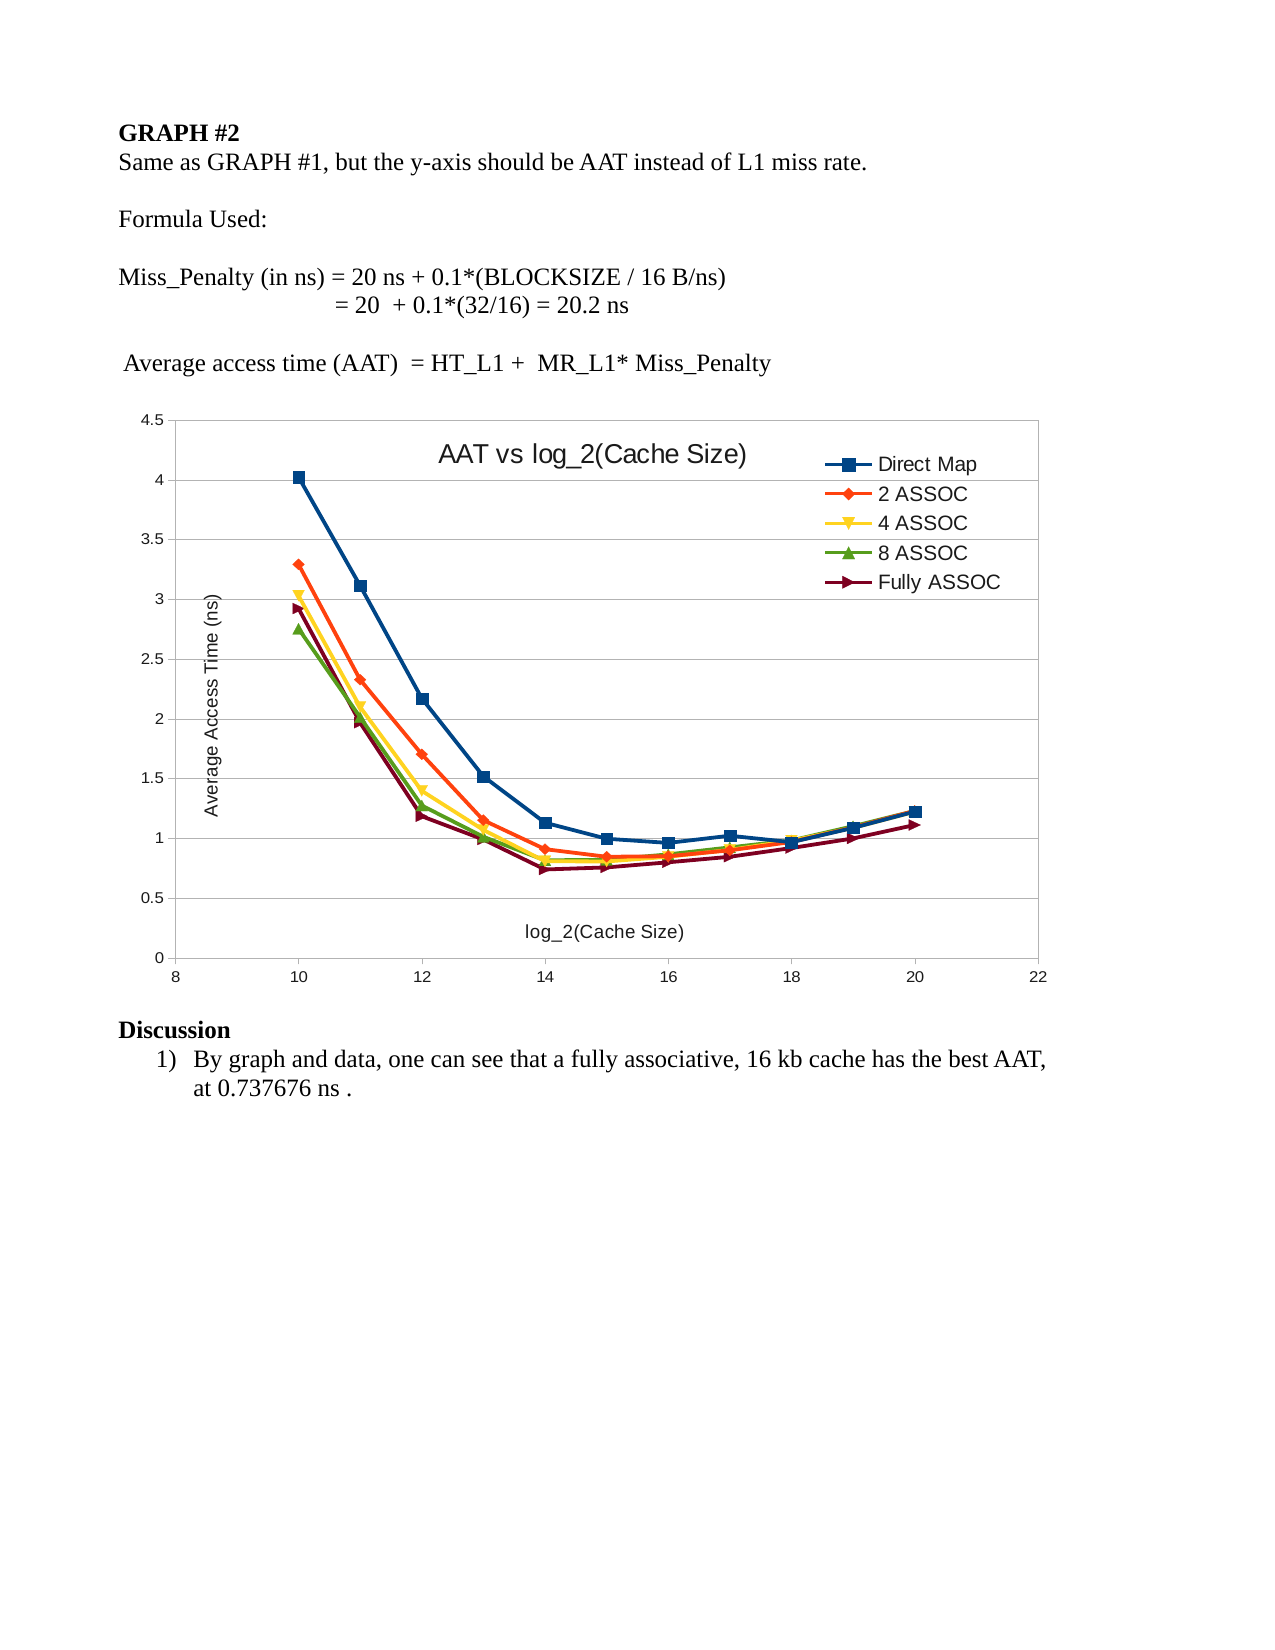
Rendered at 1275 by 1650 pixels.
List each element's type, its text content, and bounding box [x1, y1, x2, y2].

list By graph and data, one can see that a fully associative, 16 kb cache has the best AAT, [156, 1044, 1157, 1073]
text Miss_Penalty (in ns) = 20 ns + 0.1*(BLOCKSIZE / 16 B/ns) [118, 262, 1157, 291]
text Average access time (AAT) = HT_L1 + MR_L1* Miss_Penalty [118, 348, 1157, 377]
text Formula Used: [118, 204, 1157, 233]
text = 20 + 0.1*(32/16) = 20.2 ns [118, 291, 1157, 319]
text Same as GRAPH #1, but the y-axis should be AAT instead of L1 miss rate. [118, 147, 1157, 176]
list at 0.737676 ns . [156, 1073, 1157, 1101]
text GRAPH #2 [118, 118, 1157, 147]
text Discussion [118, 1015, 1157, 1044]
